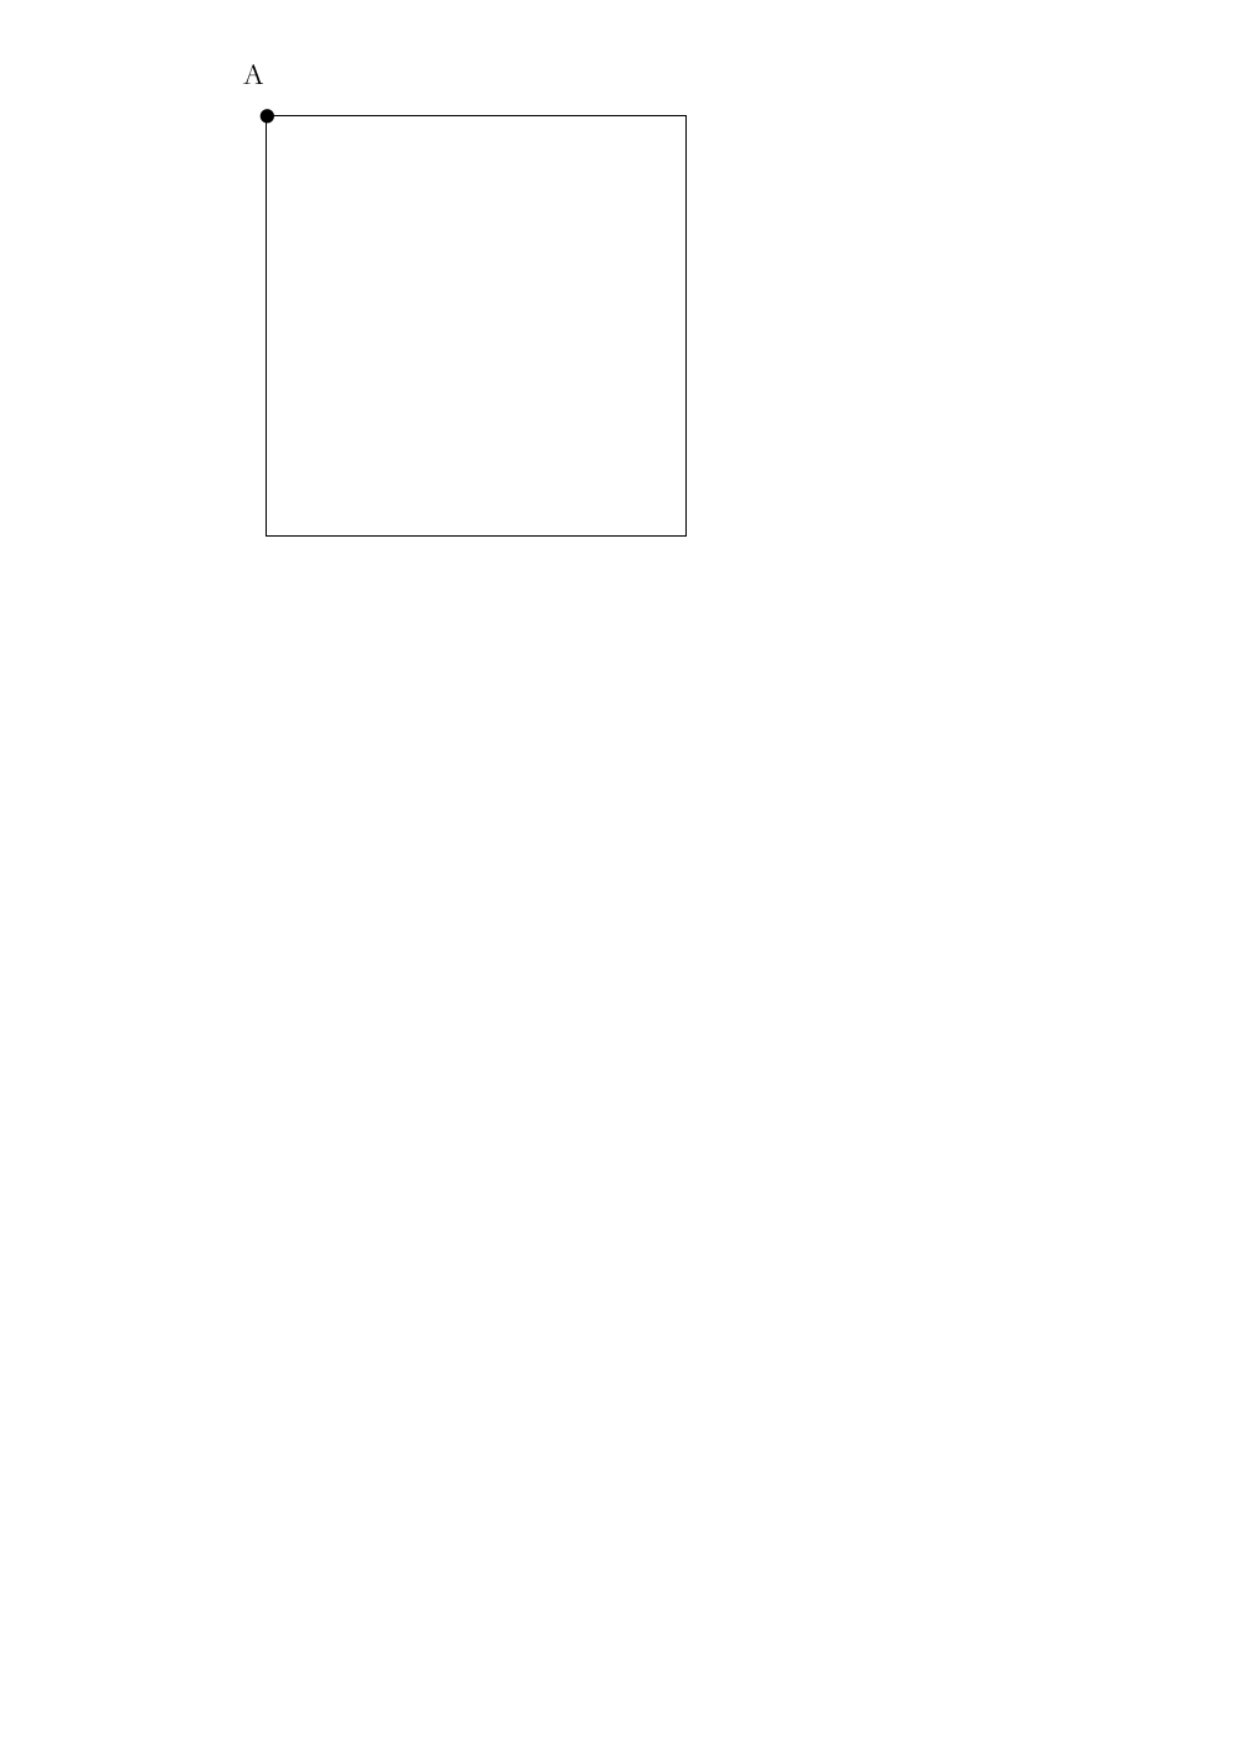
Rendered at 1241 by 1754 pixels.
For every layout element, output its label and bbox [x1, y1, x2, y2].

picture [206, 59, 739, 574]
